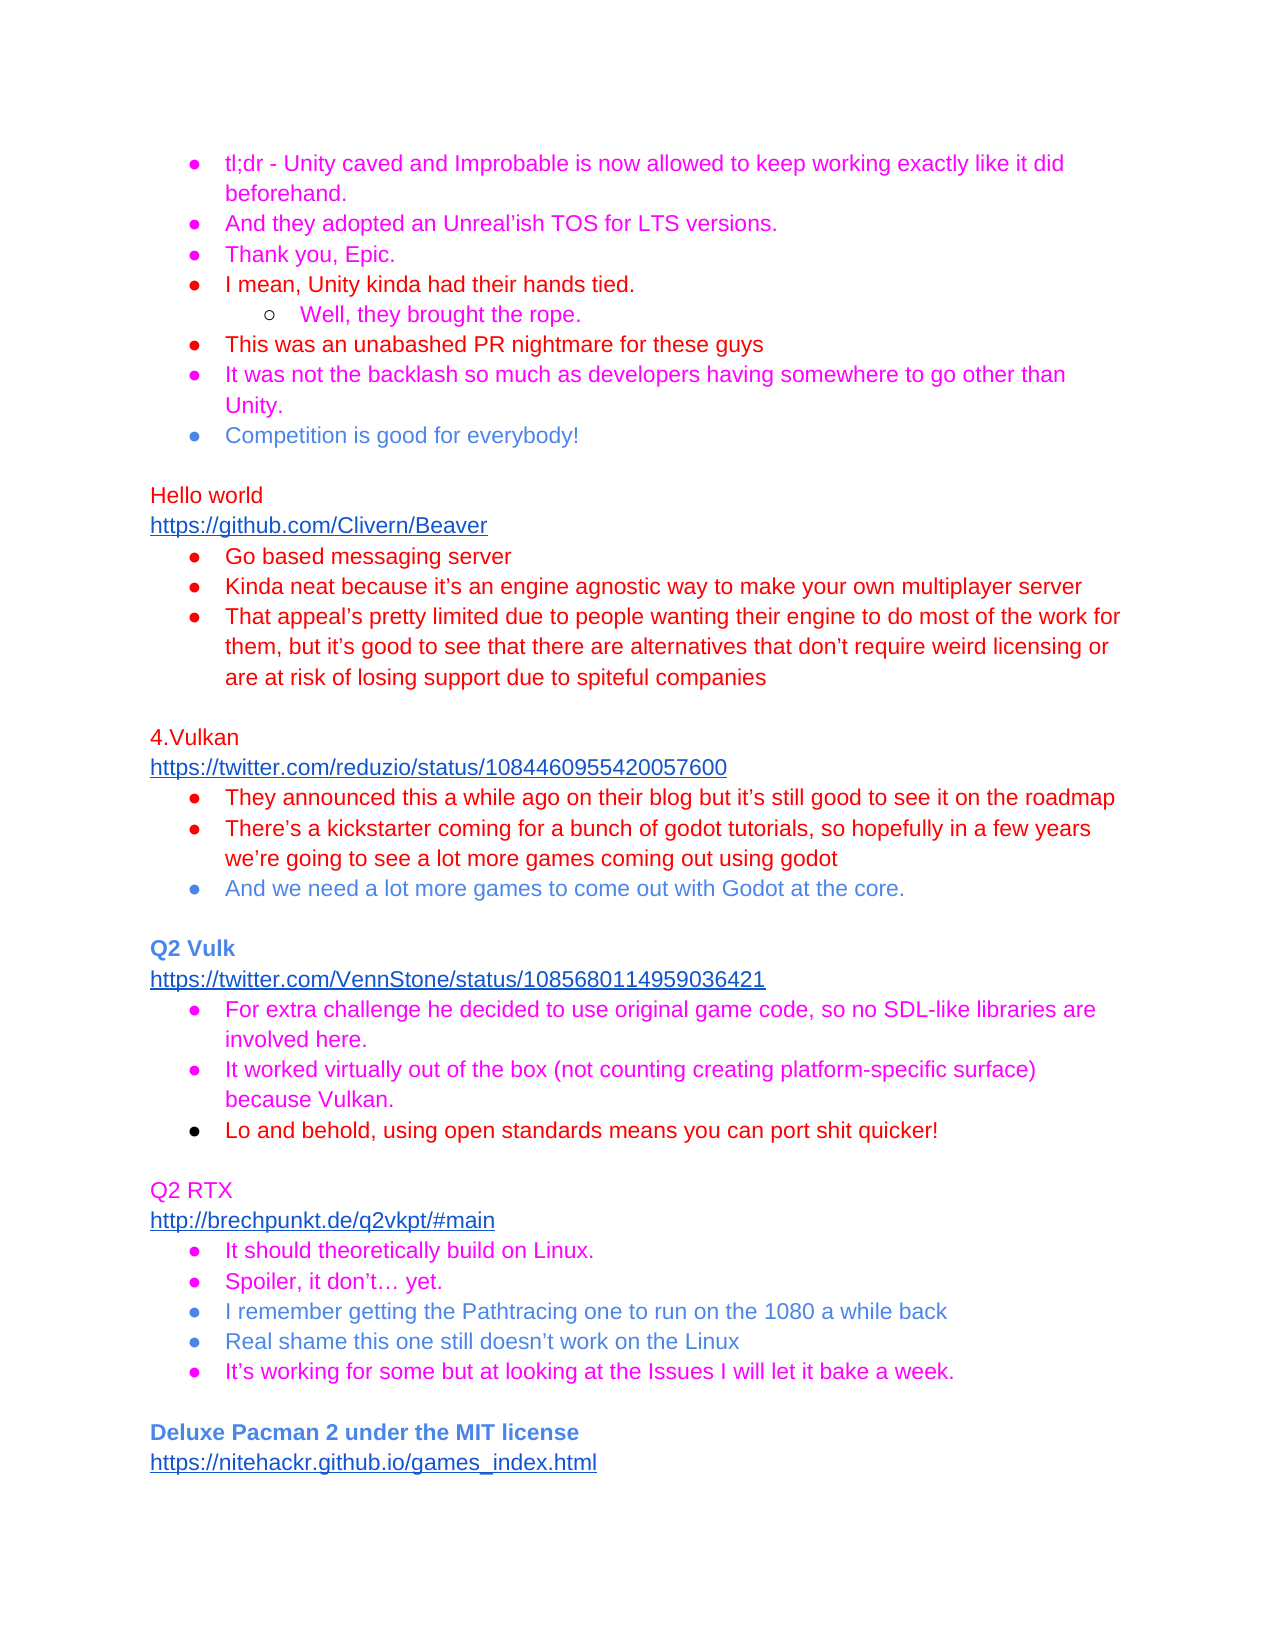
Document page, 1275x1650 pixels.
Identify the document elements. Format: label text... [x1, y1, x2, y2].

text https://nitehackr.github.io/games_index.html [150, 1449, 1125, 1475]
list They announced this a while ago on their blog but it’s still good to see it on the roadmap [187, 784, 1125, 811]
text https://twitter.com/reduzio/status/1084460955420057600 [150, 754, 1125, 781]
text http://brechpunkt.de/q2vkpt/#main [150, 1207, 1125, 1234]
list For extra challenge he decided to use original game code, so no SDL-like libraries are involved here. [187, 996, 1125, 1052]
list It should theoretically build on Linux. [187, 1237, 1125, 1264]
list There’s a kickstarter coming for a bunch of godot tutorials, so hopefully in a few years we’re going to see a lot more games coming out using godot [187, 814, 1125, 871]
text Hello world [150, 482, 1125, 509]
text 4.Vulkan [150, 724, 1125, 750]
list It’s working for some but at looking at the Issues I will let it bake a week. [187, 1358, 1125, 1385]
list Kinda neat because it’s an engine agnostic way to make your own multiplayer server [187, 573, 1125, 599]
list Well, they brought the rope. [262, 301, 1125, 327]
list Thank you, Epic. [187, 241, 1125, 267]
list It was not the backlash so much as developers having somewhere to go other than Unity. [187, 361, 1125, 418]
list Lo and behold, using open standards means you can port shit quicker! [187, 1117, 1125, 1143]
list Spoiler, it don’t… yet. [187, 1268, 1125, 1294]
text Deluxe Pacman 2 under the MIT license [150, 1419, 1125, 1445]
text https://twitter.com/VennStone/status/1085680114959036421 [150, 966, 1125, 992]
list I mean, Unity kinda had their hands tied. [187, 271, 1125, 297]
list That appeal’s pretty limited due to people wanting their engine to do most of the work for them, but it’s good to see that there are alternatives that don’t require weird licensing or are at risk of losing support due to spiteful companies [187, 603, 1125, 690]
list Competition is good for everybody! [187, 422, 1125, 448]
list And we need a lot more games to come out with Godot at the core. [187, 875, 1125, 901]
text https://github.com/Clivern/Beaver [150, 512, 1125, 539]
list And they adopted an Unreal’ish TOS for LTS versions. [187, 210, 1125, 237]
list This was an unabashed PR nightmare for these guys [187, 331, 1125, 358]
text Q2 Vulk [150, 935, 1125, 962]
list It worked virtually out of the box (not counting creating platform-specific surface) because Vulkan. [187, 1056, 1125, 1113]
text Q2 RTX [150, 1177, 1125, 1203]
list I remember getting the Pathtracing one to run on the 1080 a while back [187, 1298, 1125, 1324]
list Real shame this one still doesn’t work on the Linux [187, 1328, 1125, 1354]
list Go based messaging server [187, 543, 1125, 569]
list tl;dr - Unity caved and Improbable is now allowed to keep working exactly like it did beforehand. [187, 150, 1125, 207]
